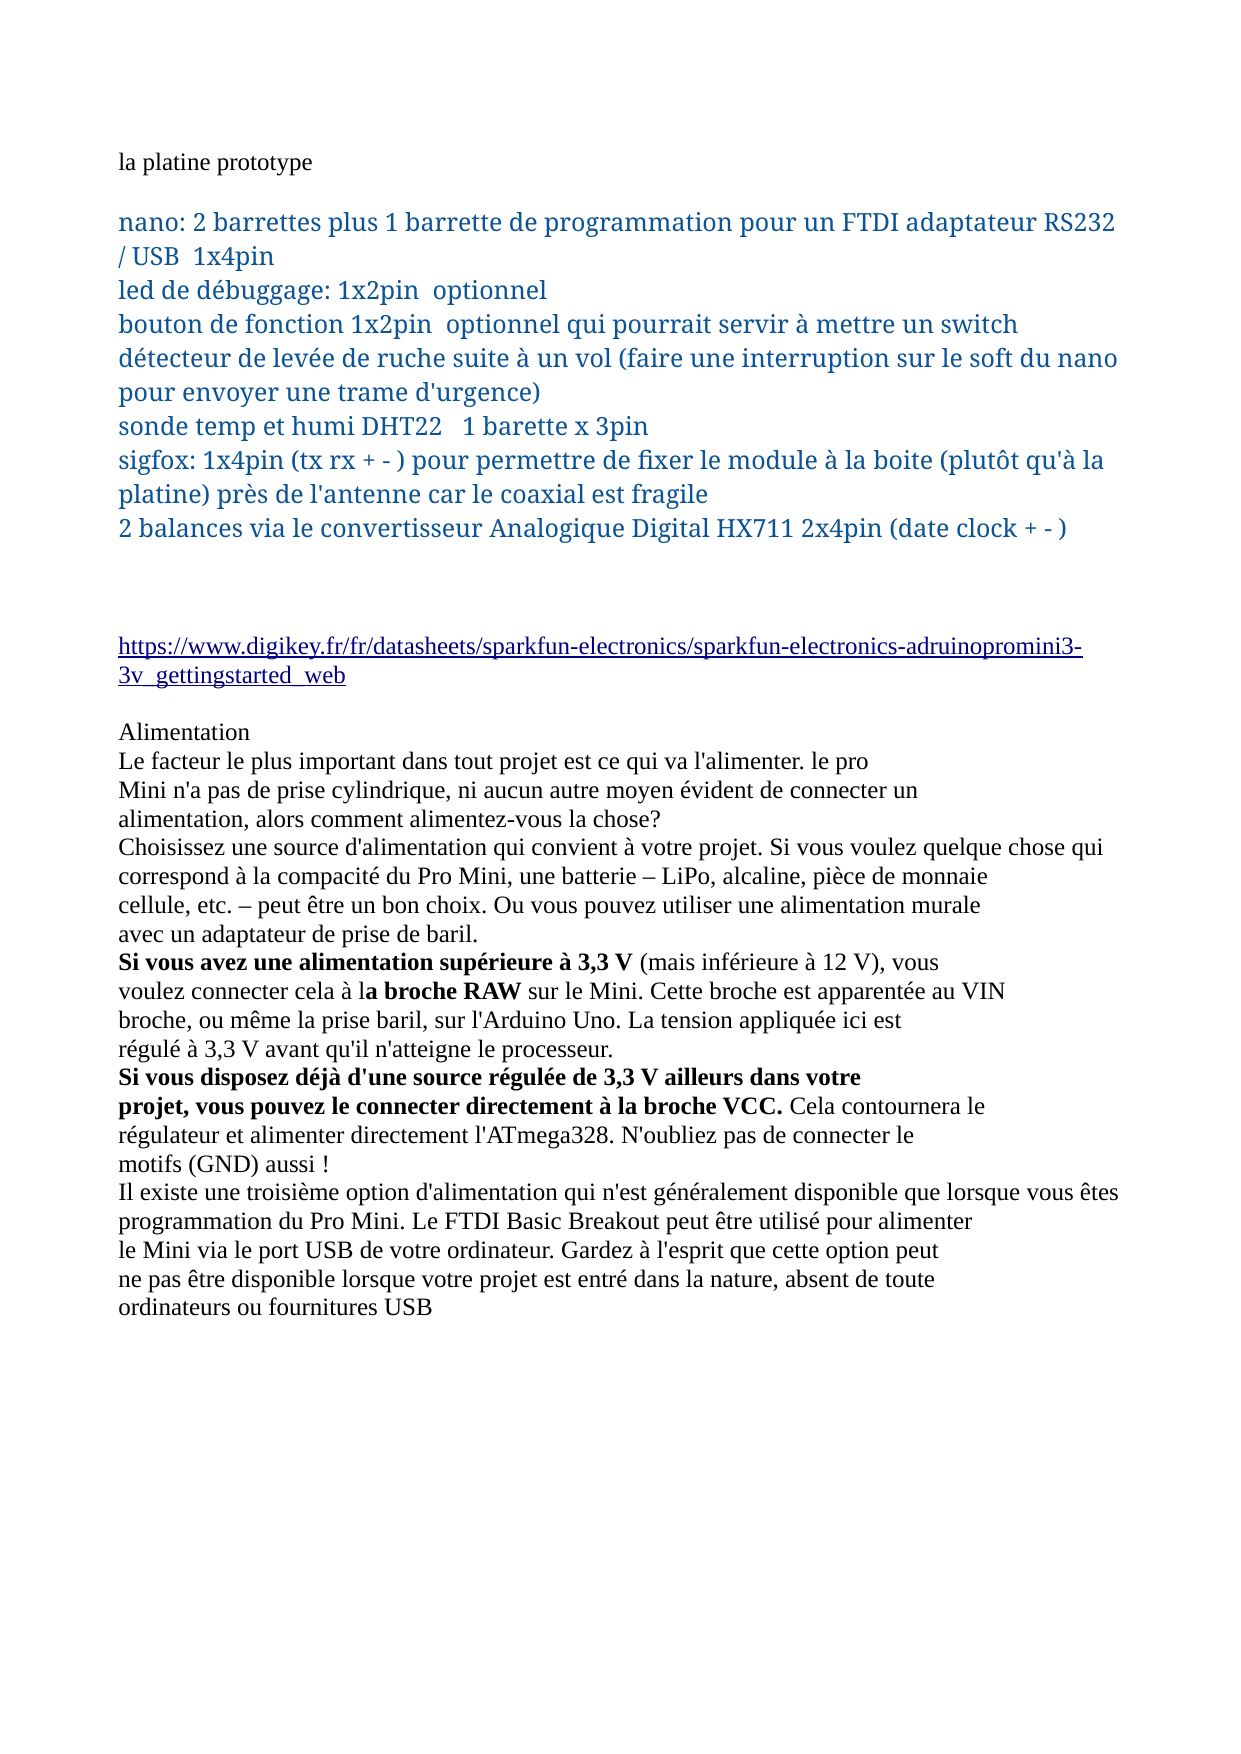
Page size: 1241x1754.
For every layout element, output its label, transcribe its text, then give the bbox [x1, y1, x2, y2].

text motifs (GND) aussi ! [118, 1149, 1122, 1177]
text avec un adaptateur de prise de baril. [118, 919, 1122, 947]
text la platine prototype [118, 147, 1122, 176]
text Mini n'a pas de prise cylindrique, ni aucun autre moyen évident de connecter un [118, 775, 1122, 804]
text programmation du Pro Mini. Le FTDI Basic Breakout peut être utilisé pour alimenter [118, 1206, 1122, 1235]
text le Mini via le port USB de votre ordinateur. Gardez à l'esprit que cette option peut [118, 1235, 1122, 1264]
text Choisissez une source d'alimentation qui convient à votre projet. Si vous voulez quelque chose qui [118, 832, 1122, 861]
text Le facteur le plus important dans tout projet est ce qui va l'alimenter. le pro [118, 746, 1122, 775]
text 2 balances via le convertisseur Analogique Digital HX711 2x4pin (date clock + - ) [118, 511, 1122, 545]
text https://www.digikey.fr/fr/datasheets/sparkfun-electronics/sparkfun-electronics-adruinopromini3-3v_gettingstarted_web [118, 631, 1122, 689]
text broche, ou même la prise baril, sur l'Arduino Uno. La tension appliquée ici est [118, 1005, 1122, 1034]
text projet, vous pouvez le connecter directement à la broche VCC. Cela contournera le [118, 1091, 1122, 1120]
text Si vous disposez déjà d'une source régulée de 3,3 V ailleurs dans votre [118, 1062, 1122, 1091]
text régulateur et alimenter directement l'ATmega328. N'oubliez pas de connecter le [118, 1120, 1122, 1149]
text sigfox: 1x4pin (tx rx + - ) pour permettre de fixer le module à la boite (plutôt qu'à la platine) près de l'antenne car le coaxial est fragile [118, 443, 1122, 511]
text régulé à 3,3 V avant qu'il n'atteigne le processeur. [118, 1034, 1122, 1062]
text ne pas être disponible lorsque votre projet est entré dans la nature, absent de toute [118, 1264, 1122, 1292]
text alimentation, alors comment alimentez-vous la chose? [118, 804, 1122, 832]
text sonde temp et humi DHT22 1 barette x 3pin [118, 409, 1122, 443]
text correspond à la compacité du Pro Mini, une batterie – LiPo, alcaline, pièce de monnaie [118, 861, 1122, 890]
text bouton de fonction 1x2pin optionnel qui pourrait servir à mettre un switch détecteur de levée de ruche suite à un vol (faire une interruption sur le soft du nano pour envoyer une trame d'urgence) [118, 307, 1122, 409]
text nano: 2 barrettes plus 1 barrette de programmation pour un FTDI adaptateur RS232 / USB 1x4pin [118, 204, 1122, 272]
text Si vous avez une alimentation supérieure à 3,3 V (mais inférieure à 12 V), vous [118, 947, 1122, 976]
text cellule, etc. – peut être un bon choix. Ou vous pouvez utiliser une alimentation murale [118, 890, 1122, 919]
text Il existe une troisième option d'alimentation qui n'est généralement disponible que lorsque vous êtes [118, 1177, 1122, 1206]
text ordinateurs ou fournitures USB [118, 1292, 1122, 1321]
text led de débuggage: 1x2pin optionnel [118, 272, 1122, 307]
text voulez connecter cela à la broche RAW sur le Mini. Cette broche est apparentée au VIN [118, 976, 1122, 1005]
text Alimentation [118, 717, 1122, 746]
